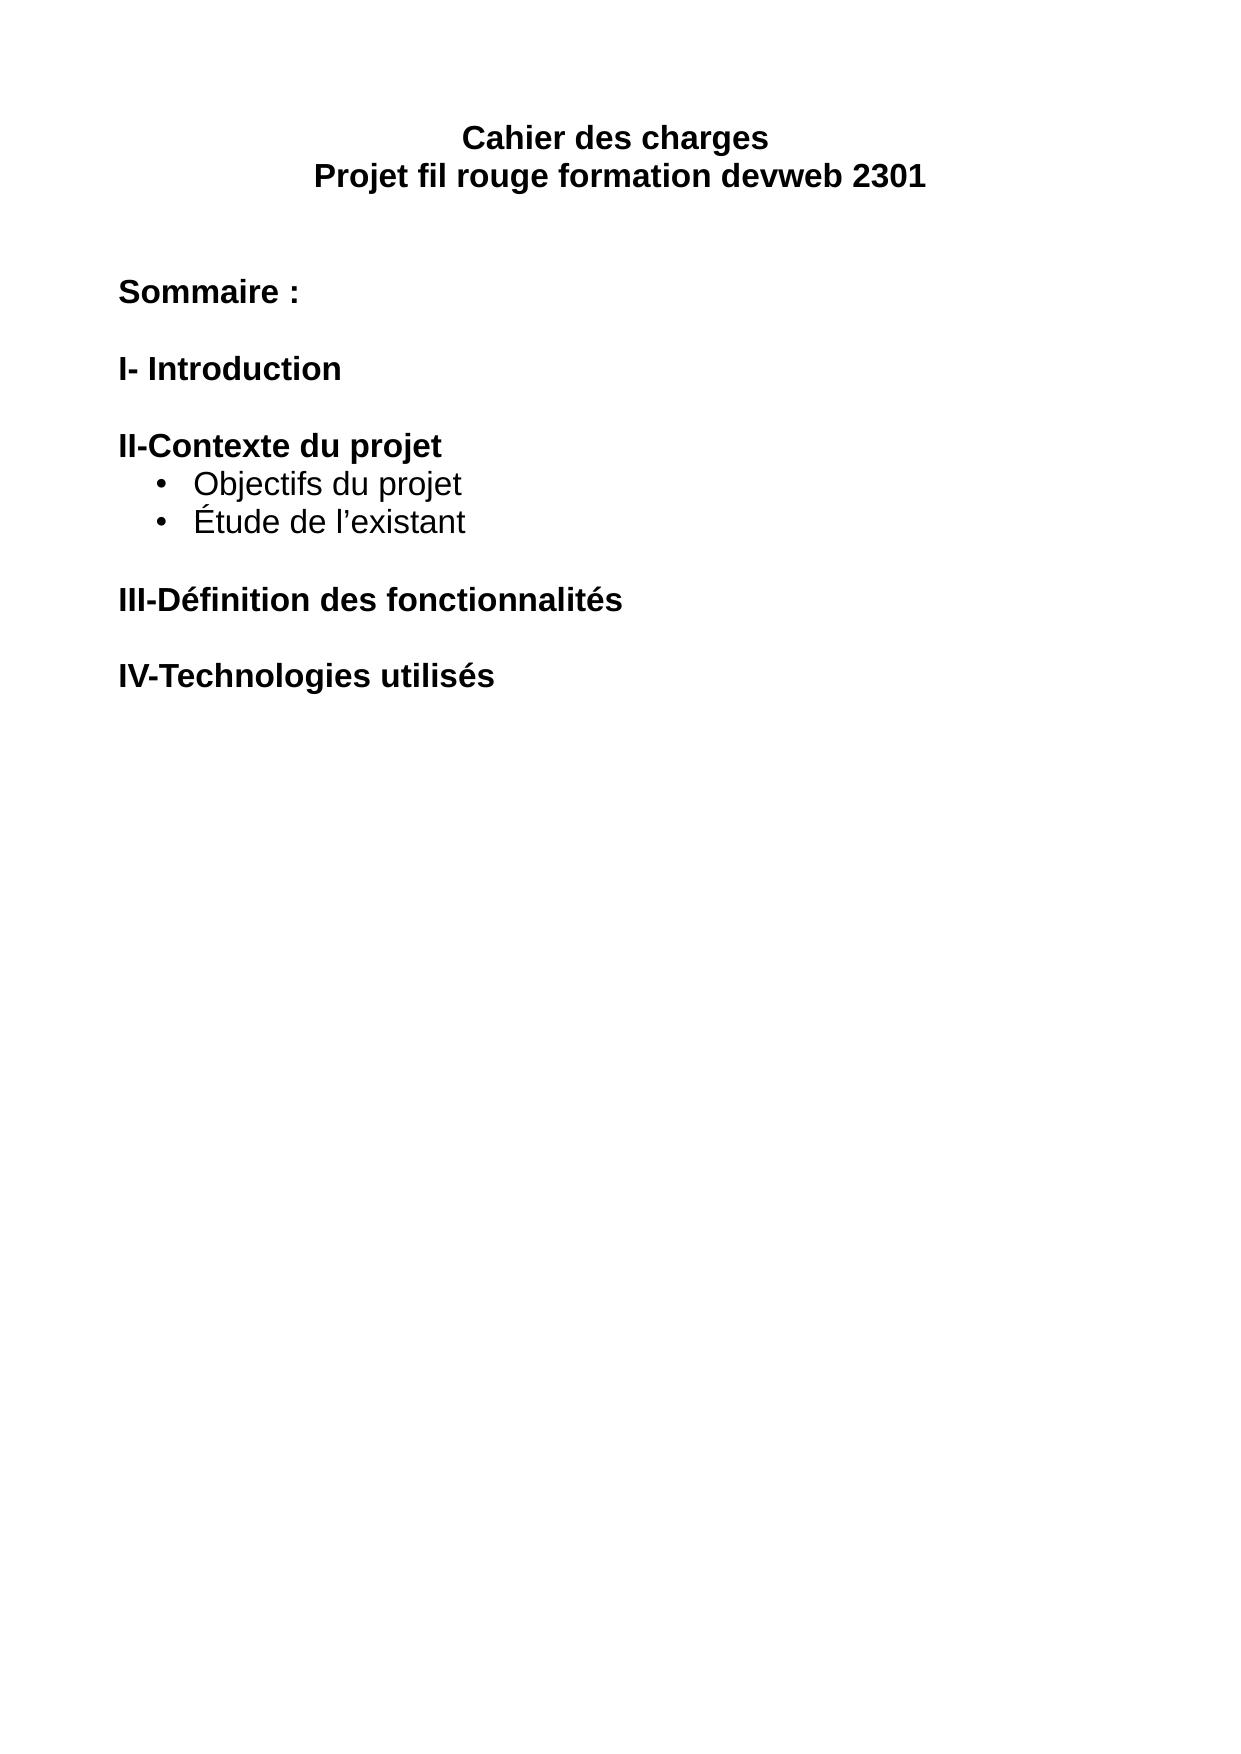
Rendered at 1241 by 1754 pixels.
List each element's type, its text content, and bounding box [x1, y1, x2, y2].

text Cahier des charges [118, 118, 1122, 157]
list Étude de l’existant [156, 503, 1122, 541]
text I- Introduction [118, 349, 1122, 387]
text IV-Technologies utilisés [118, 656, 1122, 695]
text III-Définition des fonctionnalités [118, 579, 1122, 618]
text II-Contexte du projet [118, 426, 1122, 464]
text Sommaire : [118, 272, 1122, 310]
list Objectifs du projet [156, 464, 1122, 503]
text Projet fil rouge formation devweb 2301 [118, 157, 1122, 195]
